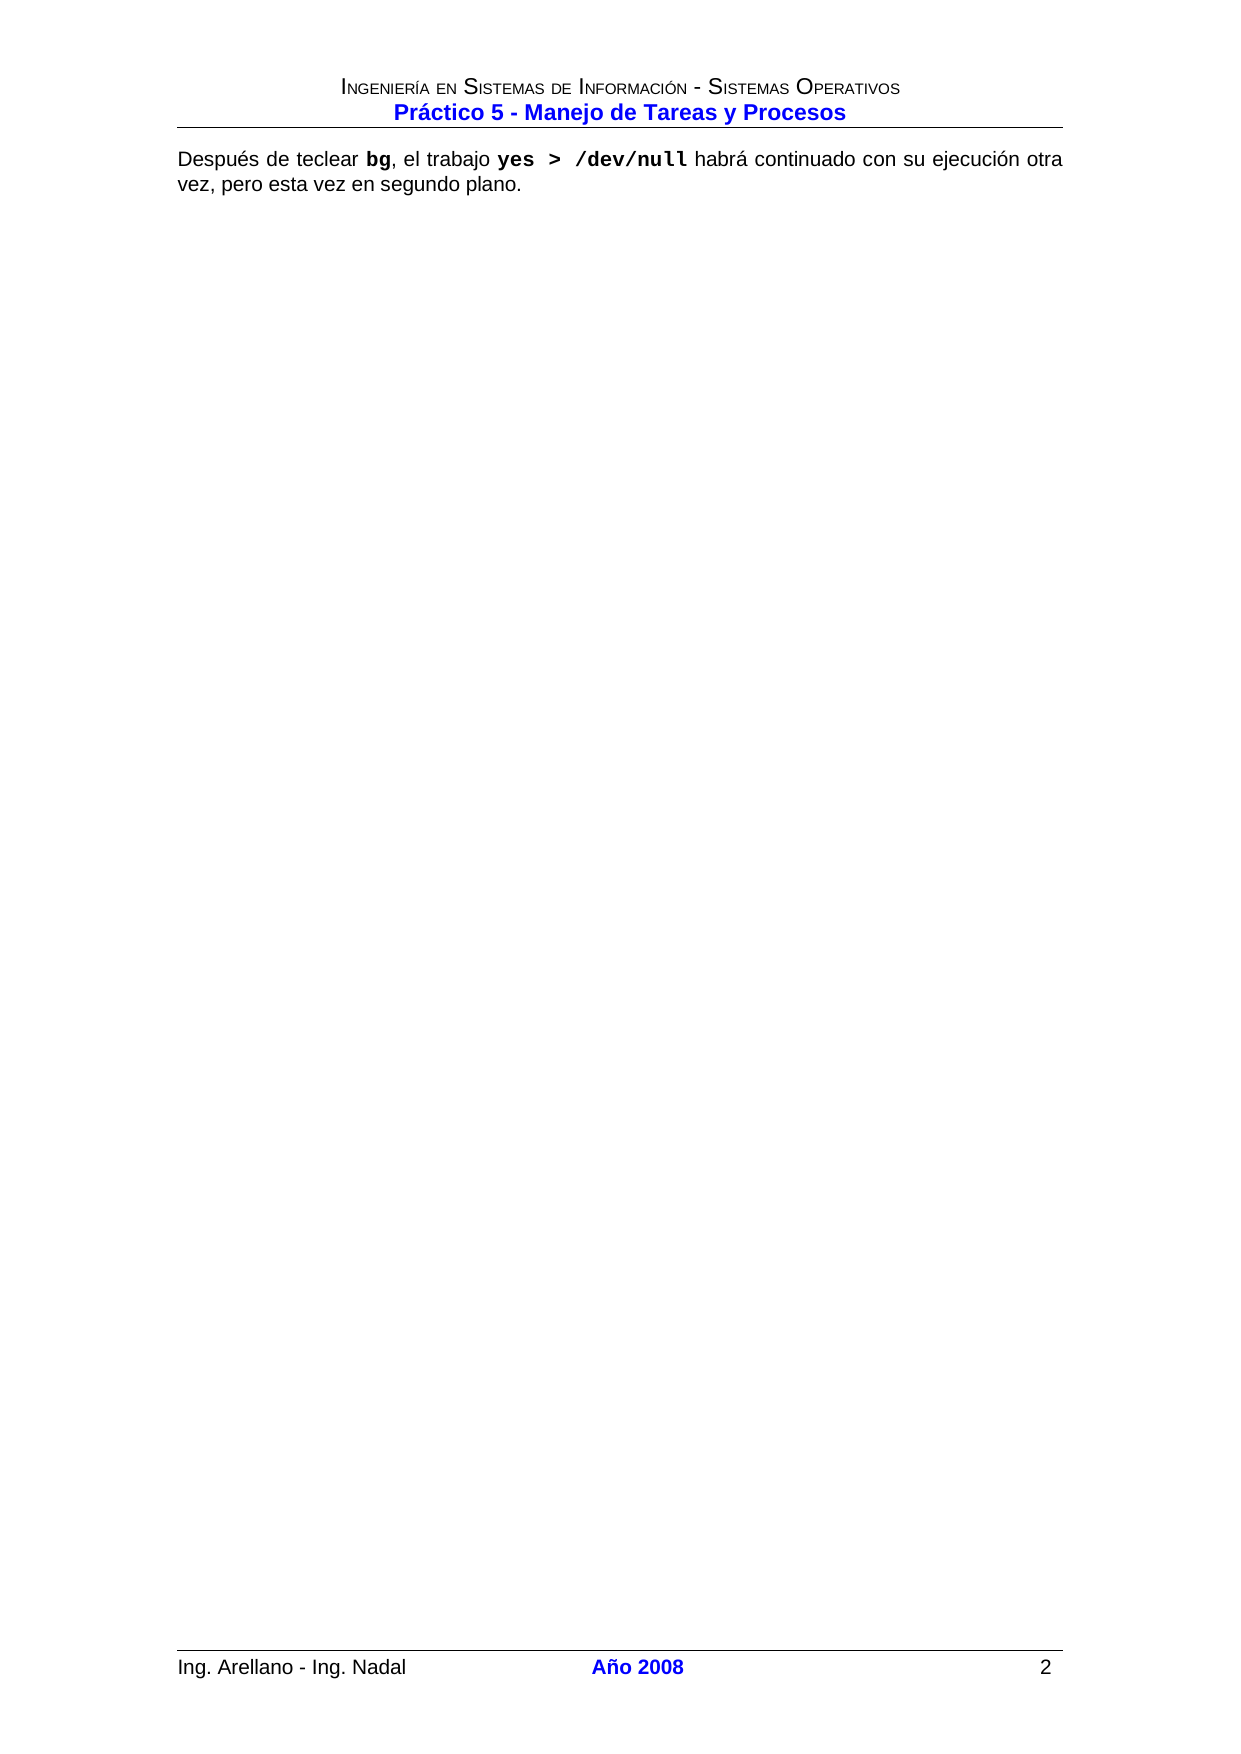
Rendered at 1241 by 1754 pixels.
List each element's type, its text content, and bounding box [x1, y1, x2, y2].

text Después de teclear bg, el trabajo yes > /dev/null habrá continuado con su ejecución otra vez, pero esta vez en segundo plano. [177, 148, 1063, 196]
